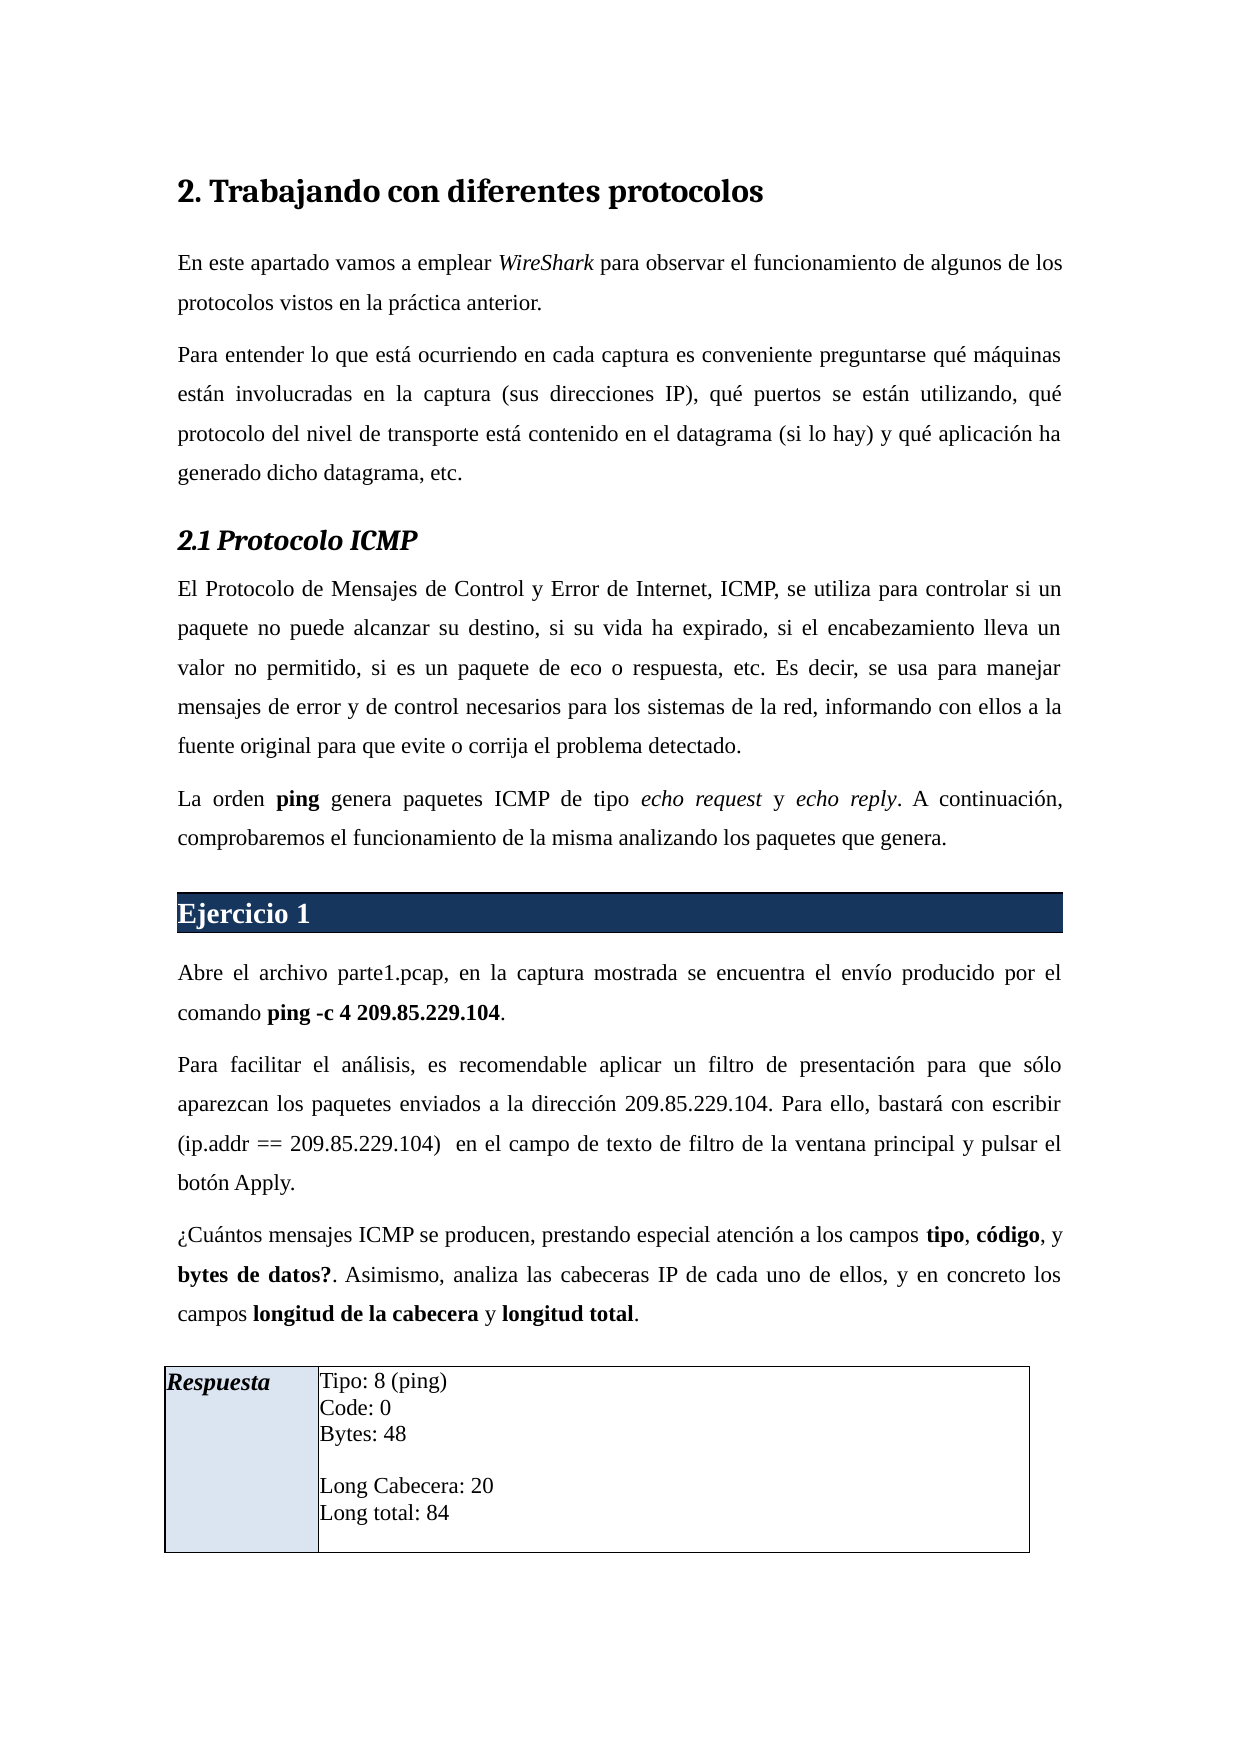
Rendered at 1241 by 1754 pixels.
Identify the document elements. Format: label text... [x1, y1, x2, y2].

text ¿Cuántos mensajes ICMP se producen, prestando especial atención a los campos tipo, código, y bytes de datos?. Asimismo, analiza las cabeceras IP de cada uno de ellos, y en concreto los campos longitud de la cabecera y longitud total. [177, 1221, 1063, 1327]
text Ejercicio 1 [177, 894, 1063, 932]
text Para facilitar el análisis, es recomendable aplicar un filtro de presentación para que sólo aparezcan los paquetes enviados a la dirección 209.85.229.104. Para ello, bastará con escribir (ip.addr == 209.85.229.104) en el campo de texto de filtro de la ventana principal y pulsar el botón Apply. [177, 1051, 1063, 1196]
subtitle 2. Trabajando con diferentes protocolos [177, 173, 1063, 211]
table_header Respuesta [166, 1367, 318, 1552]
text Abre el archivo parte1.pcap, en la captura mostrada se encuentra el envío producido por el comando ping -c 4 209.85.229.104. [177, 959, 1063, 1025]
text El Protocolo de Mensajes de Control y Error de Internet, ICMP, se utiliza para controlar si un paquete no puede alcanzar su destino, si su vida ha expirado, si el encabezamiento lleva un valor no permitido, si es un paquete de eco o respuesta, etc. Es decir, se usa para manejar mensajes de error y de control necesarios para los sistemas de la red, informando con ellos a la fuente original para que evite o corrija el problema detectado. [177, 575, 1063, 759]
text En este apartado vamos a emplear WireShark para observar el funcionamiento de algunos de los protocolos vistos en la práctica anterior. [177, 249, 1063, 315]
text La orden ping genera paquetes ICMP de tipo echo request y echo reply. A continuación, comprobaremos el funcionamiento de la misma analizando los paquetes que genera. [177, 784, 1063, 850]
text Para entender lo que está ocurriendo en cada captura es conveniente preguntarse qué máquinas están involucradas en la captura (sus direcciones IP), qué puertos se están utilizando, qué protocolo del nivel de transporte está contenido en el datagrama (si lo hay) y qué aplicación ha generado dicho datagrama, etc. [177, 341, 1063, 486]
table_header Tipo: 8 (ping) Code: 0 Bytes: 48 Long Cabecera: 20 Long total: 84 [319, 1367, 1029, 1552]
subtitle 2.1 Protocolo ICMP [177, 524, 1063, 557]
